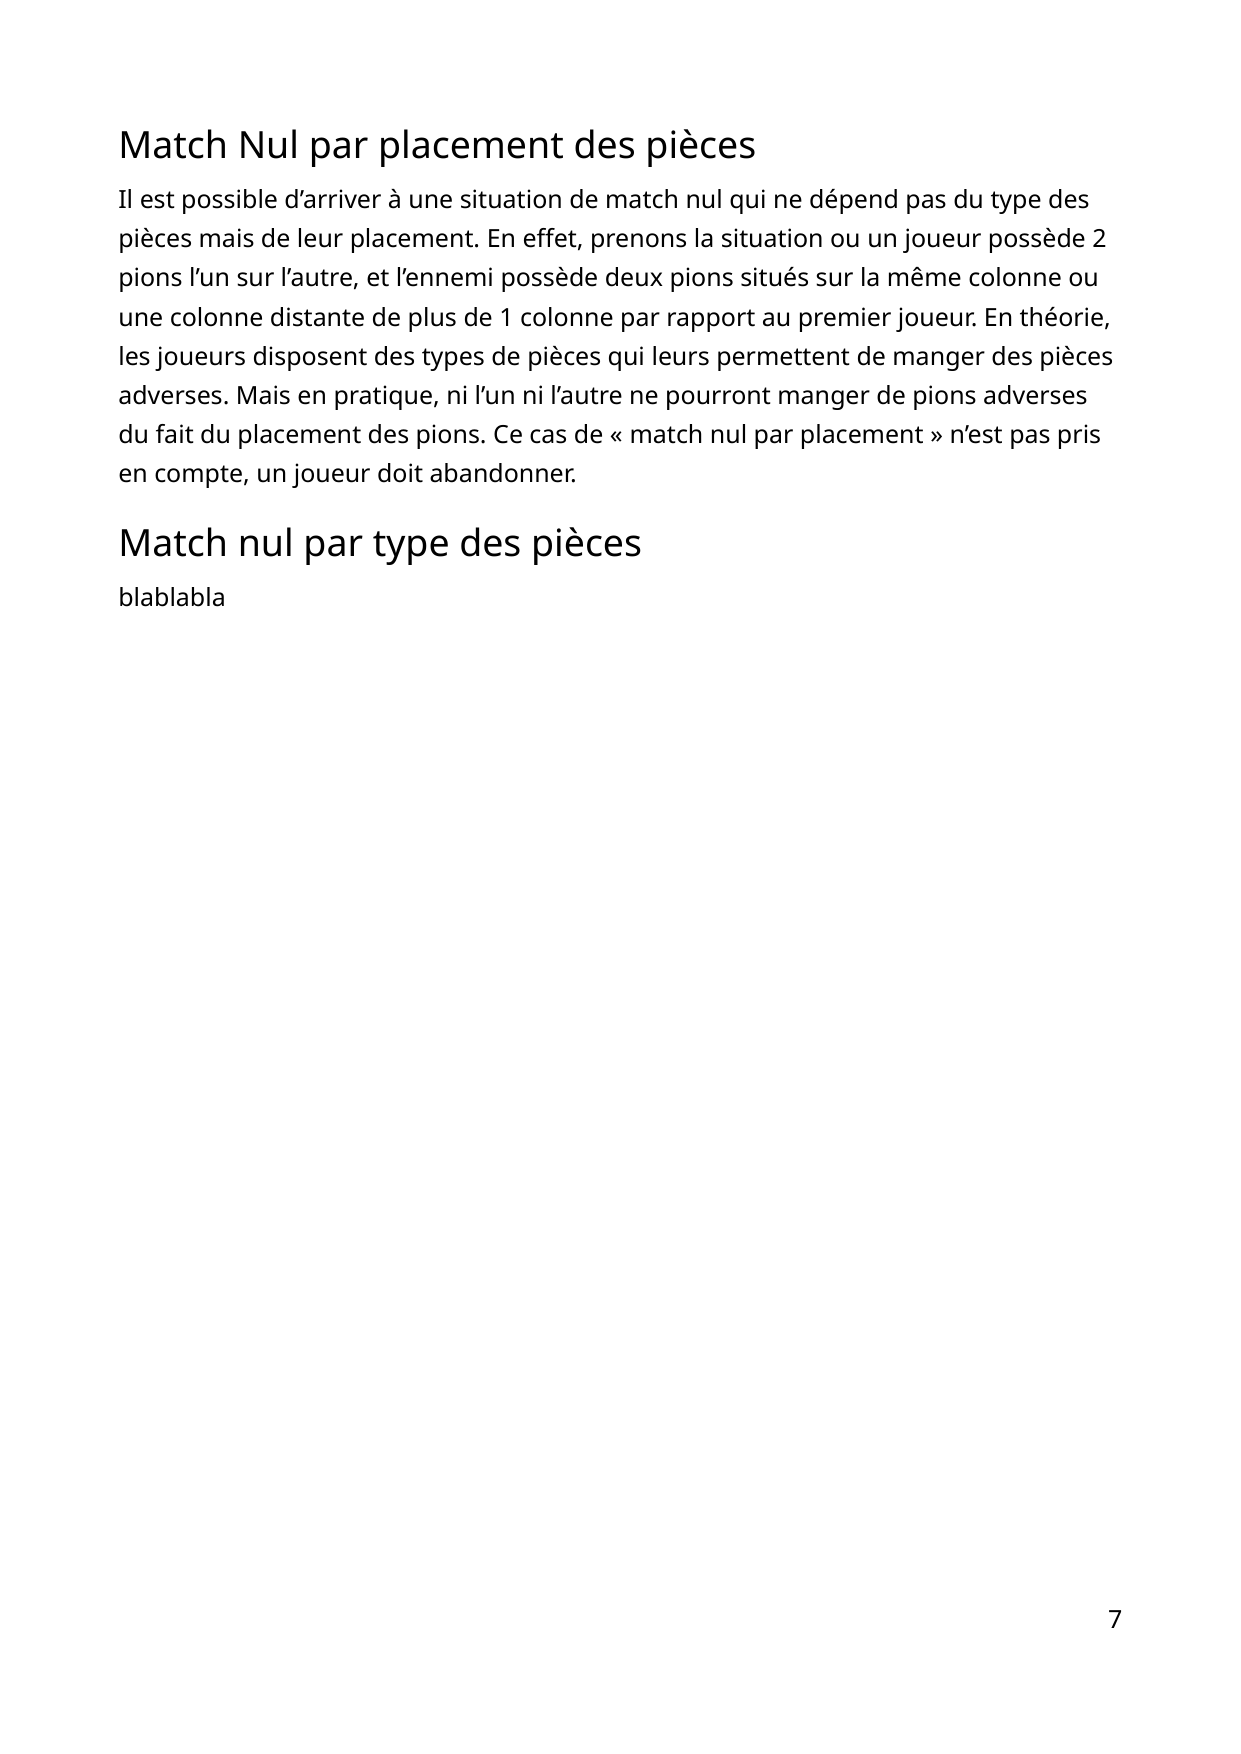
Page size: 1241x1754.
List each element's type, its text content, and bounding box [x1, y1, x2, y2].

subtitle Match nul par type des pièces [118, 516, 1122, 567]
text blablabla [118, 579, 1122, 613]
text Il est possible d’arriver à une situation de match nul qui ne dépend pas du type des pièces mais de leur placement. En effet, prenons la situation ou un joueur possède 2 pions l’un sur l’autre, et l’ennemi possède deux pions situés sur la même colonne ou une colonne distante de plus de 1 colonne par rapport au premier joueur. En théorie, les joueurs disposent des types de pièces qui leurs permettent de manger des pièces adverses. Mais en pratique, ni l’un ni l’autre ne pourront manger de pions adverses du fait du placement des pions. Ce cas de « match nul par placement » n’est pas pris en compte, un joueur doit abandonner. [118, 182, 1122, 490]
subtitle Match Nul par placement des pièces [118, 118, 1122, 169]
